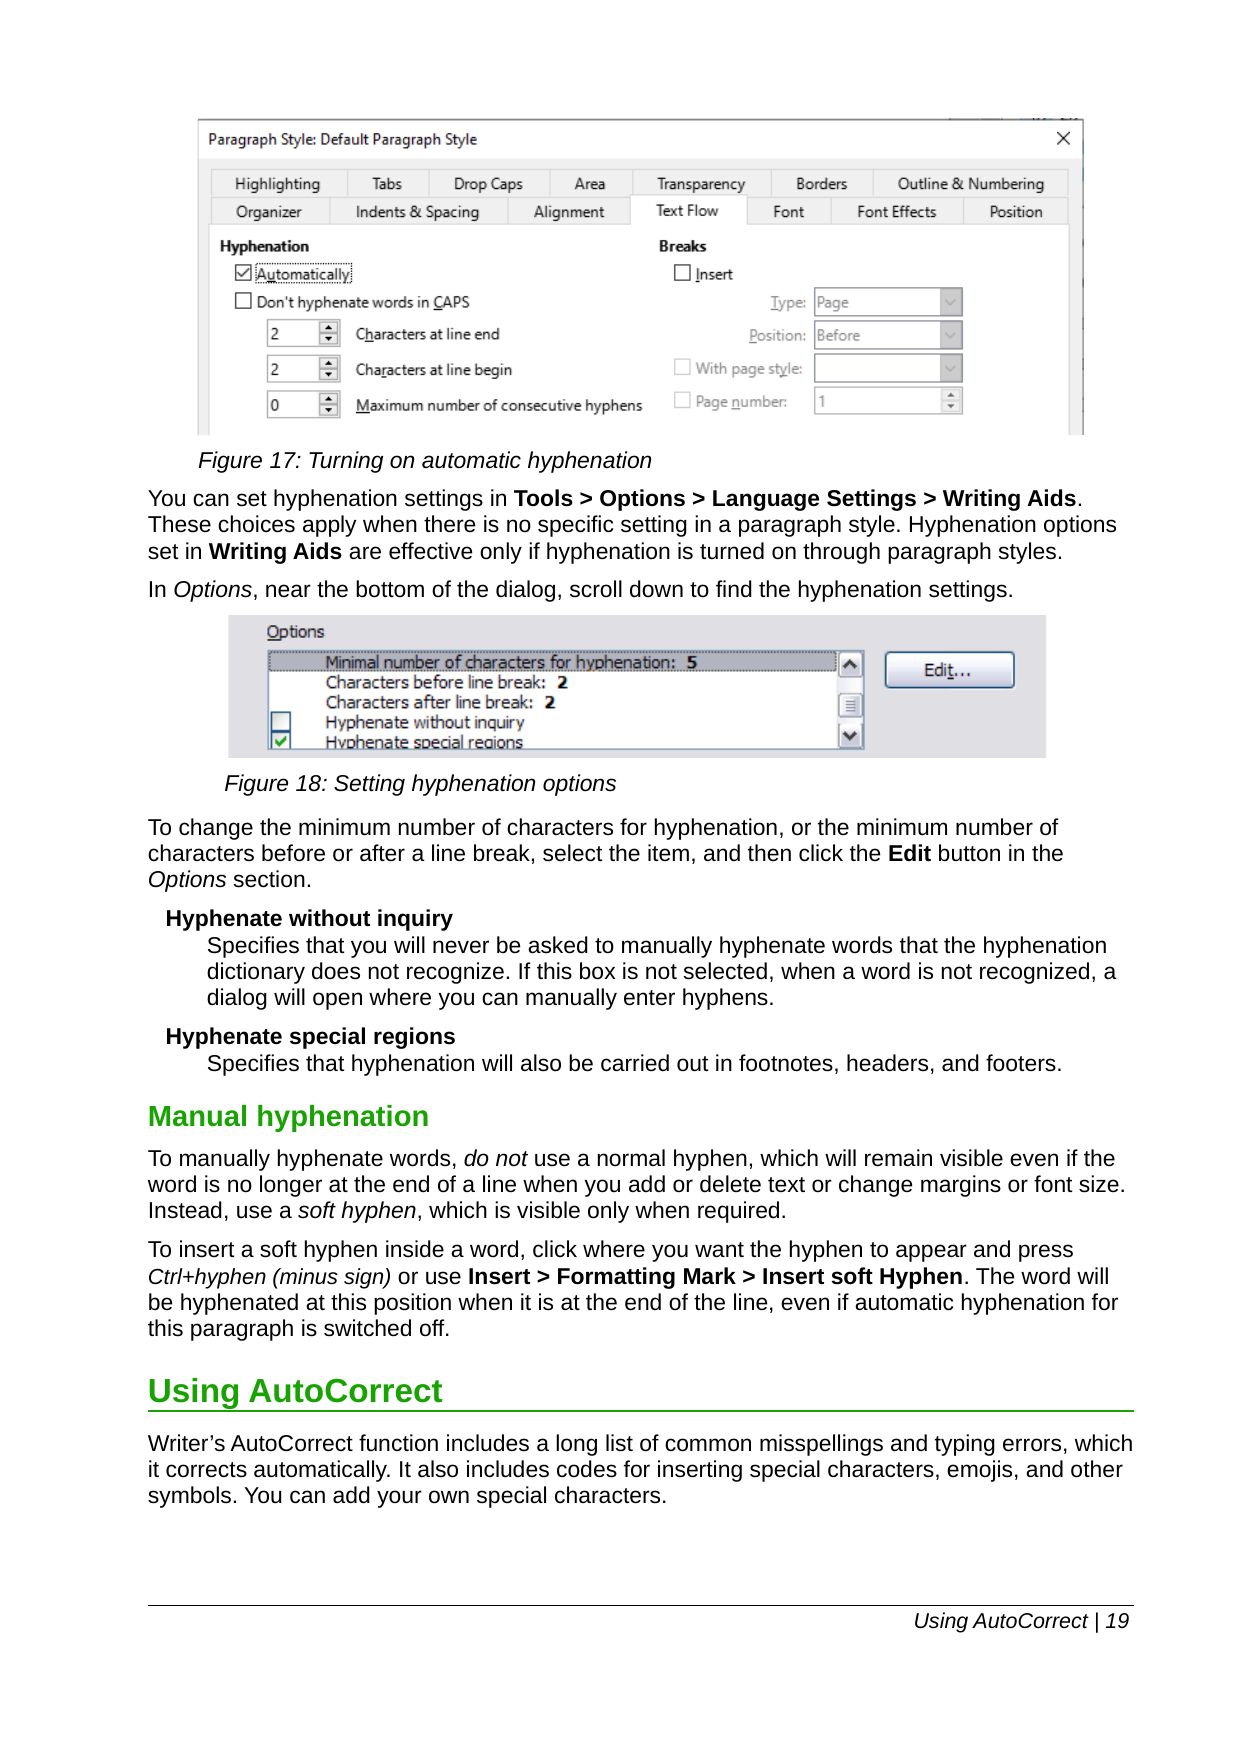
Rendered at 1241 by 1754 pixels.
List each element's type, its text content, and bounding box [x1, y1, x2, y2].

text Specifies that you will never be asked to manually hyphenate words that the hyphenation dictionary does not recognize. If this box is not selected, when a word is not recognized, a dialog will open where you can manually enter hyphens. [207, 932, 1134, 1011]
text Hyphenate without inquiry [165, 905, 1134, 932]
subtitle Using AutoCorrect [148, 1371, 1134, 1410]
picture [224, 615, 1051, 758]
text Specifies that hyphenation will also be carried out in footnotes, headers, and footers. [207, 1049, 1134, 1076]
text To change the minimum number of characters for hyphenation, or the minimum number of characters before or after a line break, select the item, and then click the Edit button in the Options section. [148, 814, 1134, 893]
subtitle Manual hyphenation [148, 1099, 1134, 1133]
text To insert a soft hyphen inside a word, click where you want the hyphen to appear and press Ctrl+hyphen (minus sign) or use Insert > Formatting Mark > Insert soft Hyphen. The word will be hyphenated at this position when it is at the end of the line, even if automatic hyphenation for this paragraph is switched off. [148, 1236, 1134, 1342]
text Hyphenate special regions [165, 1023, 1134, 1049]
text Figure 17: Turning on automatic hyphenation [198, 447, 1084, 473]
text Figure 18: Setting hyphenation options [224, 770, 1051, 796]
text You can set hyphenation settings in Tools > Options > Language Settings > Writing Aids. These choices apply when there is no specific setting in a paragraph style. Hyphenation options set in Writing Aids are effective only if hyphenation is turned on through paragraph styles. [148, 485, 1134, 564]
text Writer’s AutoCorrect function includes a long list of common misspellings and typing errors, which it corrects automatically. It also includes codes for inserting special characters, emojis, and other symbols. You can add your own special characters. [148, 1429, 1134, 1508]
text To manually hyphenate words, do not use a normal hyphen, which will remain visible even if the word is no longer at the end of a line when you add or delete text or change margins or font size. Instead, use a soft hyphen, which is visible only when required. [148, 1145, 1134, 1224]
picture [197, 118, 1084, 435]
text In Options, near the bottom of the dialog, scroll down to find the hyphenation settings. [148, 576, 1134, 603]
